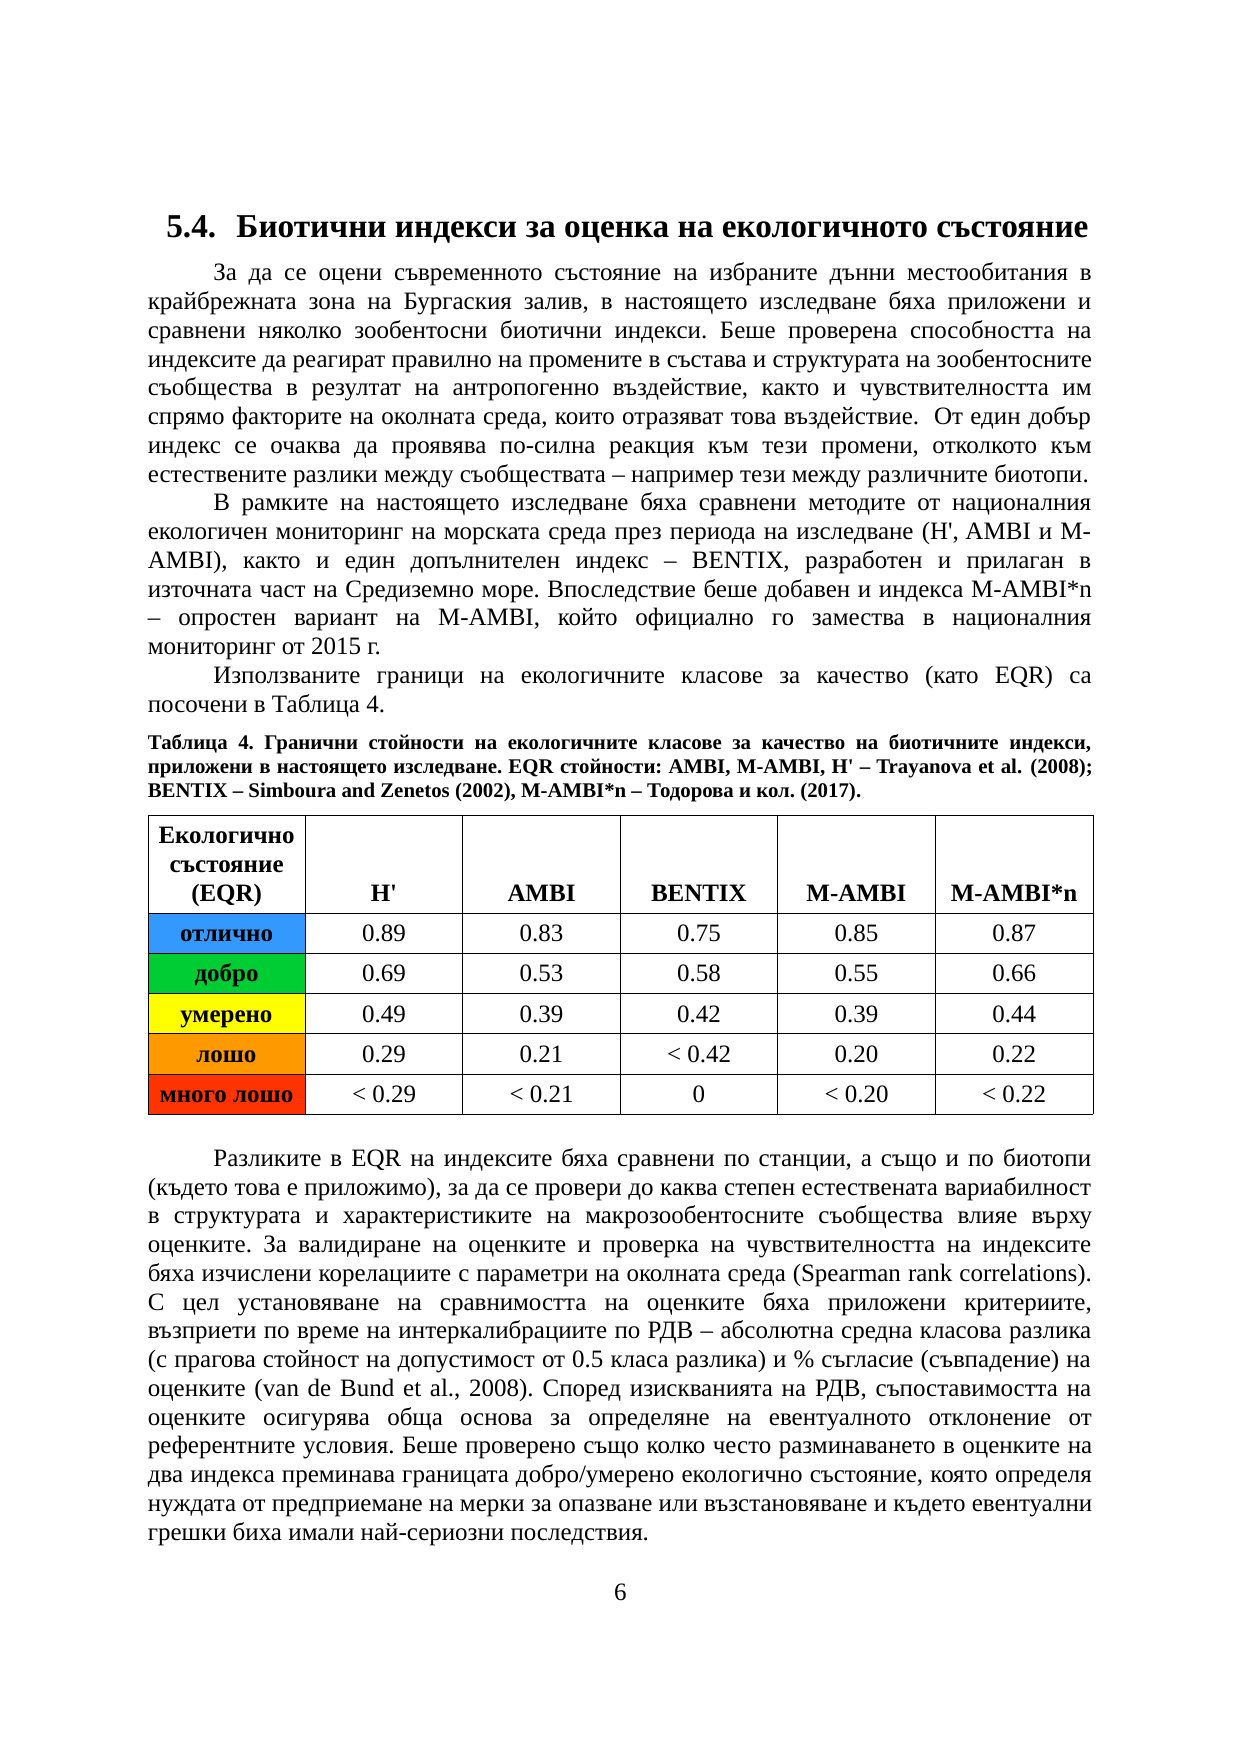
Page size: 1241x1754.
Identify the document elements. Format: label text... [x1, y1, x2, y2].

table_cell < 0.42 [621, 1034, 777, 1074]
table_cell 0.55 [778, 954, 935, 993]
table_cell 0.20 [778, 1034, 935, 1074]
text Използваните граници на екологичните класове за качество (като EQR) са посочени в Таблица 4. [148, 660, 1093, 717]
table_cell 0.66 [936, 954, 1093, 993]
table_cell < 0.20 [778, 1075, 935, 1114]
table_cell добро [149, 954, 305, 993]
table_cell < 0.22 [936, 1075, 1093, 1114]
table_header Екологично състояние (EQR) [149, 816, 305, 912]
table_cell 0.89 [306, 914, 462, 953]
text В рамките на настоящето изследване бяха сравнени методите от националния екологичен мониторинг на морската среда през периода на изследване (H', AMBI и M-AMBI), както и един допълнителен индекс – BENTIX, разработен и прилаган в източната част на Средиземно море. Впоследствие беше добавен и индекса M-AMBI*n – опростен вариант на M-AMBI, който официално го замества в националния мониторинг от 2015 г. [148, 487, 1093, 660]
table_cell лошо [149, 1034, 305, 1074]
table_cell 0 [621, 1075, 777, 1114]
table_cell 0.85 [778, 914, 935, 953]
table_header BENTIX [621, 816, 777, 912]
subtitle Биотични индекси за оценка на екологичното състояние [224, 207, 1093, 245]
table_cell отлично [149, 914, 305, 953]
table_cell 0.75 [621, 914, 777, 953]
table_cell 0.44 [936, 994, 1093, 1033]
table_cell 0.53 [463, 954, 620, 993]
table_header H' [306, 816, 462, 912]
table_cell 0.21 [463, 1034, 620, 1074]
table_header M-AMBI [778, 816, 935, 912]
table_cell 0.87 [936, 914, 1093, 953]
table_cell 0.29 [306, 1034, 462, 1074]
table_cell 0.69 [306, 954, 462, 993]
table_cell 0.39 [463, 994, 620, 1033]
table_cell 0.83 [463, 914, 620, 953]
table_cell 0.58 [621, 954, 777, 993]
table_cell < 0.21 [463, 1075, 620, 1114]
text Разликите в EQR на индексите бяха сравнени по станции, а също и по биотопи (където това е приложимо), за да се провери до каква степен естествената вариабилност в структурата и характеристиките на макрозообентосните съобщества влияе върху оценките. За валидиране на оценките и проверка на чувствителността на индексите бяха изчислени корелациите с параметри на околната среда (Spearman rank correlations). С цел установяване на сравнимостта на оценките бяха приложени критериите, възприети по време на интеркалибрациите по РДВ – абсолютна средна класова разлика (с прагова стойност на допустимост от 0.5 класа разлика) и % съгласие (съвпадение) на оценките (van de Bund et al., 2008). Според изискванията на РДВ, съпоставимостта на оценките осигурява обща основа за определяне на евентуалното отклонение от референтните условия. Беше проверено също колко често разминаването в оценките на два индекса преминава границата добро/умерено екологично състояние, която определя нуждата от предприемане на мерки за опазване или възстановяване и където евентуални грешки биха имали най-сериозни последствия. [148, 1143, 1093, 1545]
table_cell 0.42 [621, 994, 777, 1033]
table_cell умерено [149, 994, 305, 1033]
table_header AMBI [463, 816, 620, 912]
table_cell 0.49 [306, 994, 462, 1033]
table_header M-AMBI*n [936, 816, 1093, 912]
text За да се оцени съвременното състояние на избраните дънни местообитания в крайбрежната зона на Бургаския залив, в настоящето изследване бяха приложени и сравнени няколко зообентосни биотични индекси. Беше проверена способността на индексите да реагират правилно на промените в състава и структурата на зообентосните съобщества в резултат на антропогенно въздействие, както и чувствителността им спрямо факторите на околната среда, които отразяват това въздействие. От един добър индекс се очаква да проявява по-силна реакция към тези промени, отколкото към естествените разлики между съобществата – например тези между различните биотопи. [148, 257, 1093, 487]
table_cell 0.22 [936, 1034, 1093, 1074]
table_cell < 0.29 [306, 1075, 462, 1114]
text Таблица 4. Гранични стойности на екологичните класове за качество на биотичните индекси, приложени в настоящето изследване. EQR стойности: AMBI, M-AMBI, H' – Trayanova et al. (2008); BENTIX – Simboura and Zenetos (2002), M-AMBI*n – Тодорова и кол. (2017). [148, 730, 1093, 802]
table_cell 0.39 [778, 994, 935, 1033]
table_cell много лошо [149, 1075, 305, 1114]
